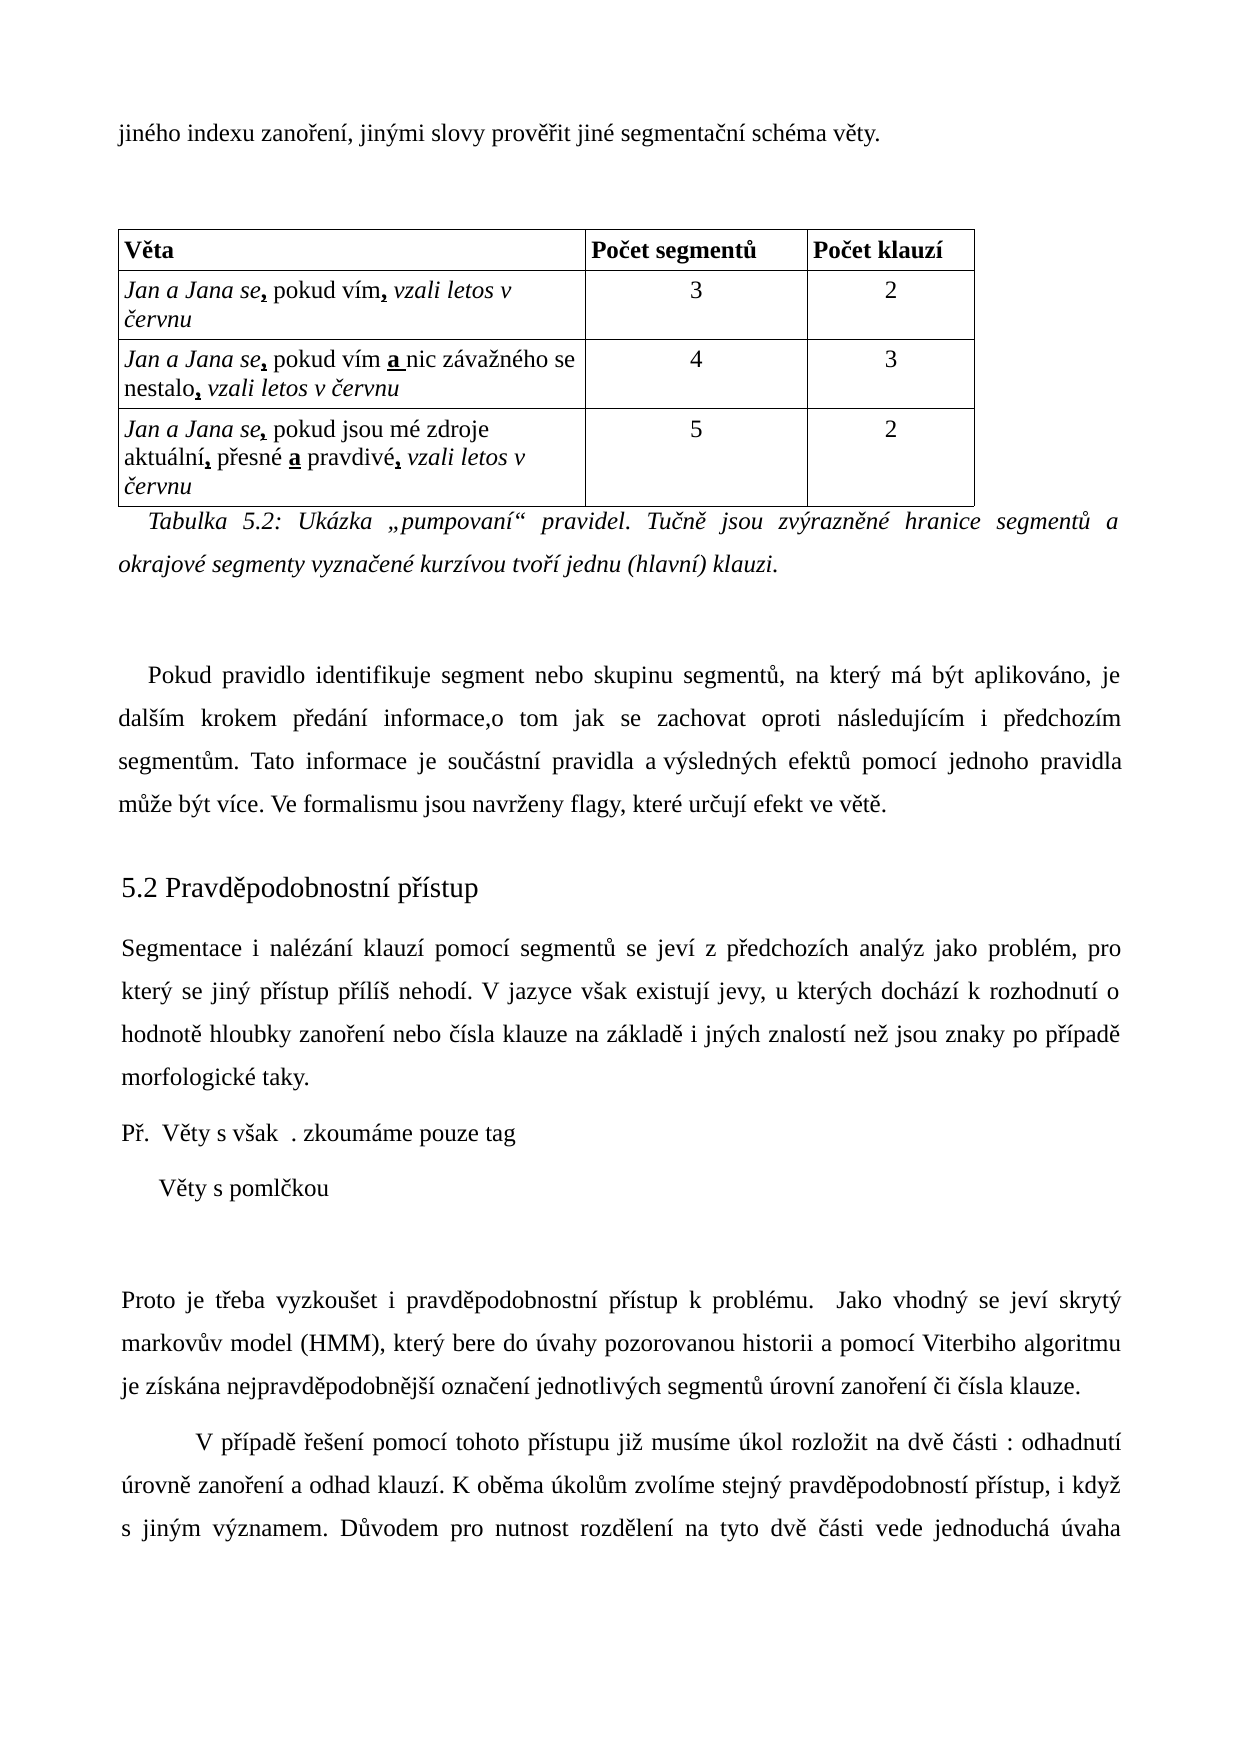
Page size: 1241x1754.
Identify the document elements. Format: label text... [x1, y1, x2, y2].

table_cell Jan a Jana se, pokud vím, vzali letos v červnu [119, 271, 585, 339]
text Věty s pomlčkou [121, 1173, 1122, 1202]
table_cell 2 [808, 271, 974, 339]
table_cell 3 [586, 271, 807, 339]
table_cell 3 [808, 340, 974, 408]
table_cell 5 [586, 409, 807, 506]
table_cell 4 [586, 340, 807, 408]
table_header Počet klauzí [808, 230, 974, 270]
table_cell Jan a Jana se, pokud jsou mé zdroje aktuální, přesné a pravdivé, vzali letos v červnu [119, 409, 585, 506]
table_header Věta [119, 230, 585, 270]
table_header Počet segmentů [586, 230, 807, 270]
table_cell 2 [808, 409, 974, 506]
text Pokud pravidlo identifikuje segment nebo skupinu segmentů, na který má být aplikováno, je dalším krokem předání informace,o tom jak se zachovat oproti následujícím i předchozím segmentům. Tato informace je součástní pravidla a výsledných efektů pomocí jednoho pravidla může být více. Ve formalismu jsou navrženy flagy, které určují efekt ve větě. [118, 660, 1122, 818]
table_cell Jan a Jana se, pokud vím a nic závažného se nestalo, vzali letos v červnu [119, 340, 585, 408]
subtitle Pravděpodobnostní přístup [121, 870, 1122, 904]
text jiného indexu zanoření, jinými slovy prověřit jiné segmentační schéma věty. [118, 118, 1122, 147]
text Př. Věty s však . zkoumáme pouze tag [121, 1118, 1122, 1147]
text V případě řešení pomocí tohoto přístupu již musíme úkol rozložit na dvě části : odhadnutí úrovně zanoření a odhad klauzí. K oběma úkolům zvolíme stejný pravděpodobností přístup, i když s jiným významem. Důvodem pro nutnost rozdělení na tyto dvě části vede jednoduchá úvaha [121, 1427, 1122, 1542]
text Proto je třeba vyzkoušet i pravděpodobnostní přístup k problému. Jako vhodný se jeví skrytý markovův model (HMM), který bere do úvahy pozorovanou historii a pomocí Viterbiho algoritmu je získána nejpravděpodobnější označení jednotlivých segmentů úrovní zanoření či čísla klauze. [121, 1285, 1122, 1400]
text Segmentace i nalézání klauzí pomocí segmentů se jeví z předchozích analýz jako problém, pro který se jiný přístup přílíš nehodí. V jazyce však existují jevy, u kterých dochází k rozhodnutí o hodnotě hloubky zanoření nebo čísla klauze na základě i jných znalostí než jsou znaky po případě morfologické taky. [121, 933, 1122, 1091]
text Tabulka 5.2: Ukázka „pumpovaní“ pravidel. Tučně jsou zvýrazněné hranice segmentů a okrajové segmenty vyznačené kurzívou tvoří jednu (hlavní) klauzi. [118, 506, 1122, 578]
